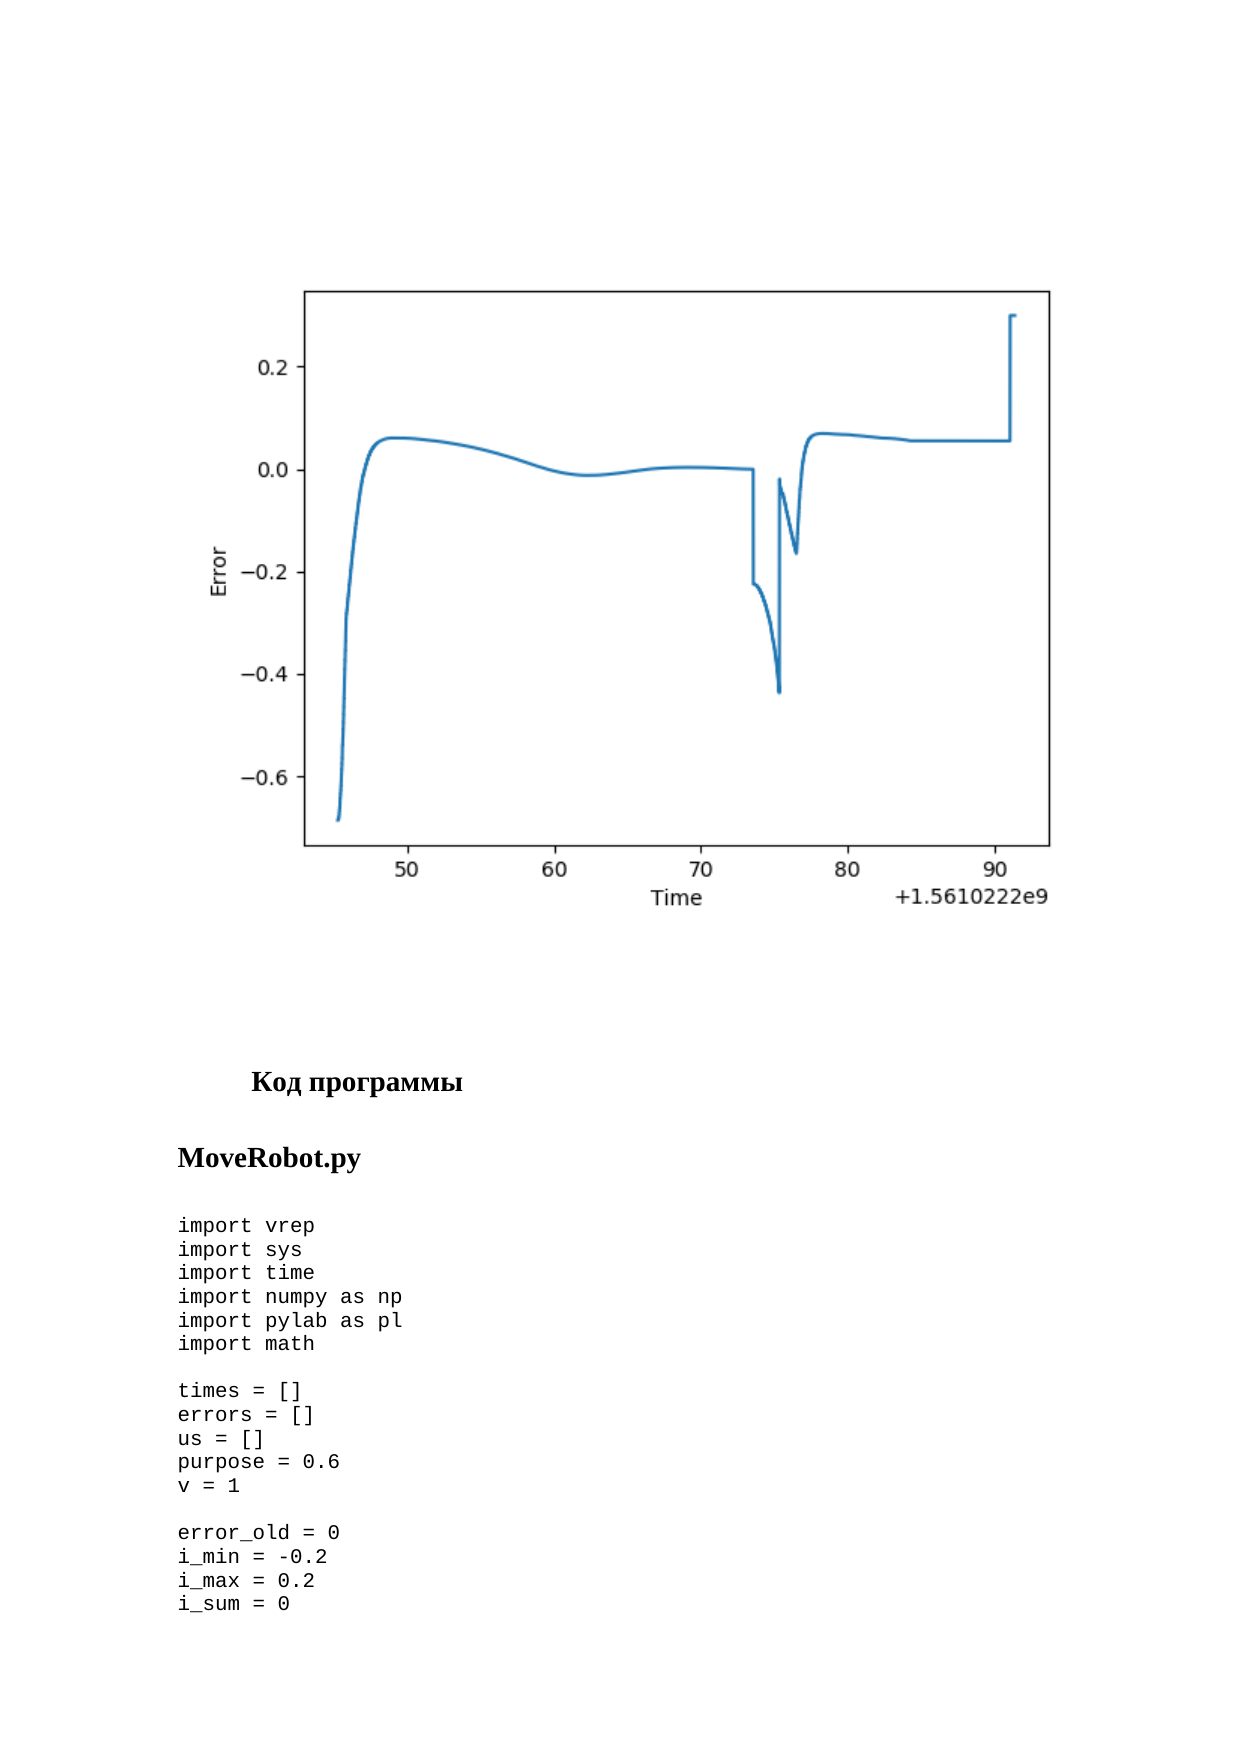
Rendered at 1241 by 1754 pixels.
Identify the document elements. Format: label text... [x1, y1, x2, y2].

text import vrep import sys import time import numpy as np import pylab as pl import math times = [] errors = [] us = [] purpose = 0.6 v = 1 error_old = 0 i_min = -0.2 i_max = 0.2 i_sum = 0 [177, 1215, 1152, 1617]
picture [184, 204, 1145, 925]
text MoveRobot.py [177, 1140, 1152, 1173]
text Код программы [177, 1064, 1152, 1098]
